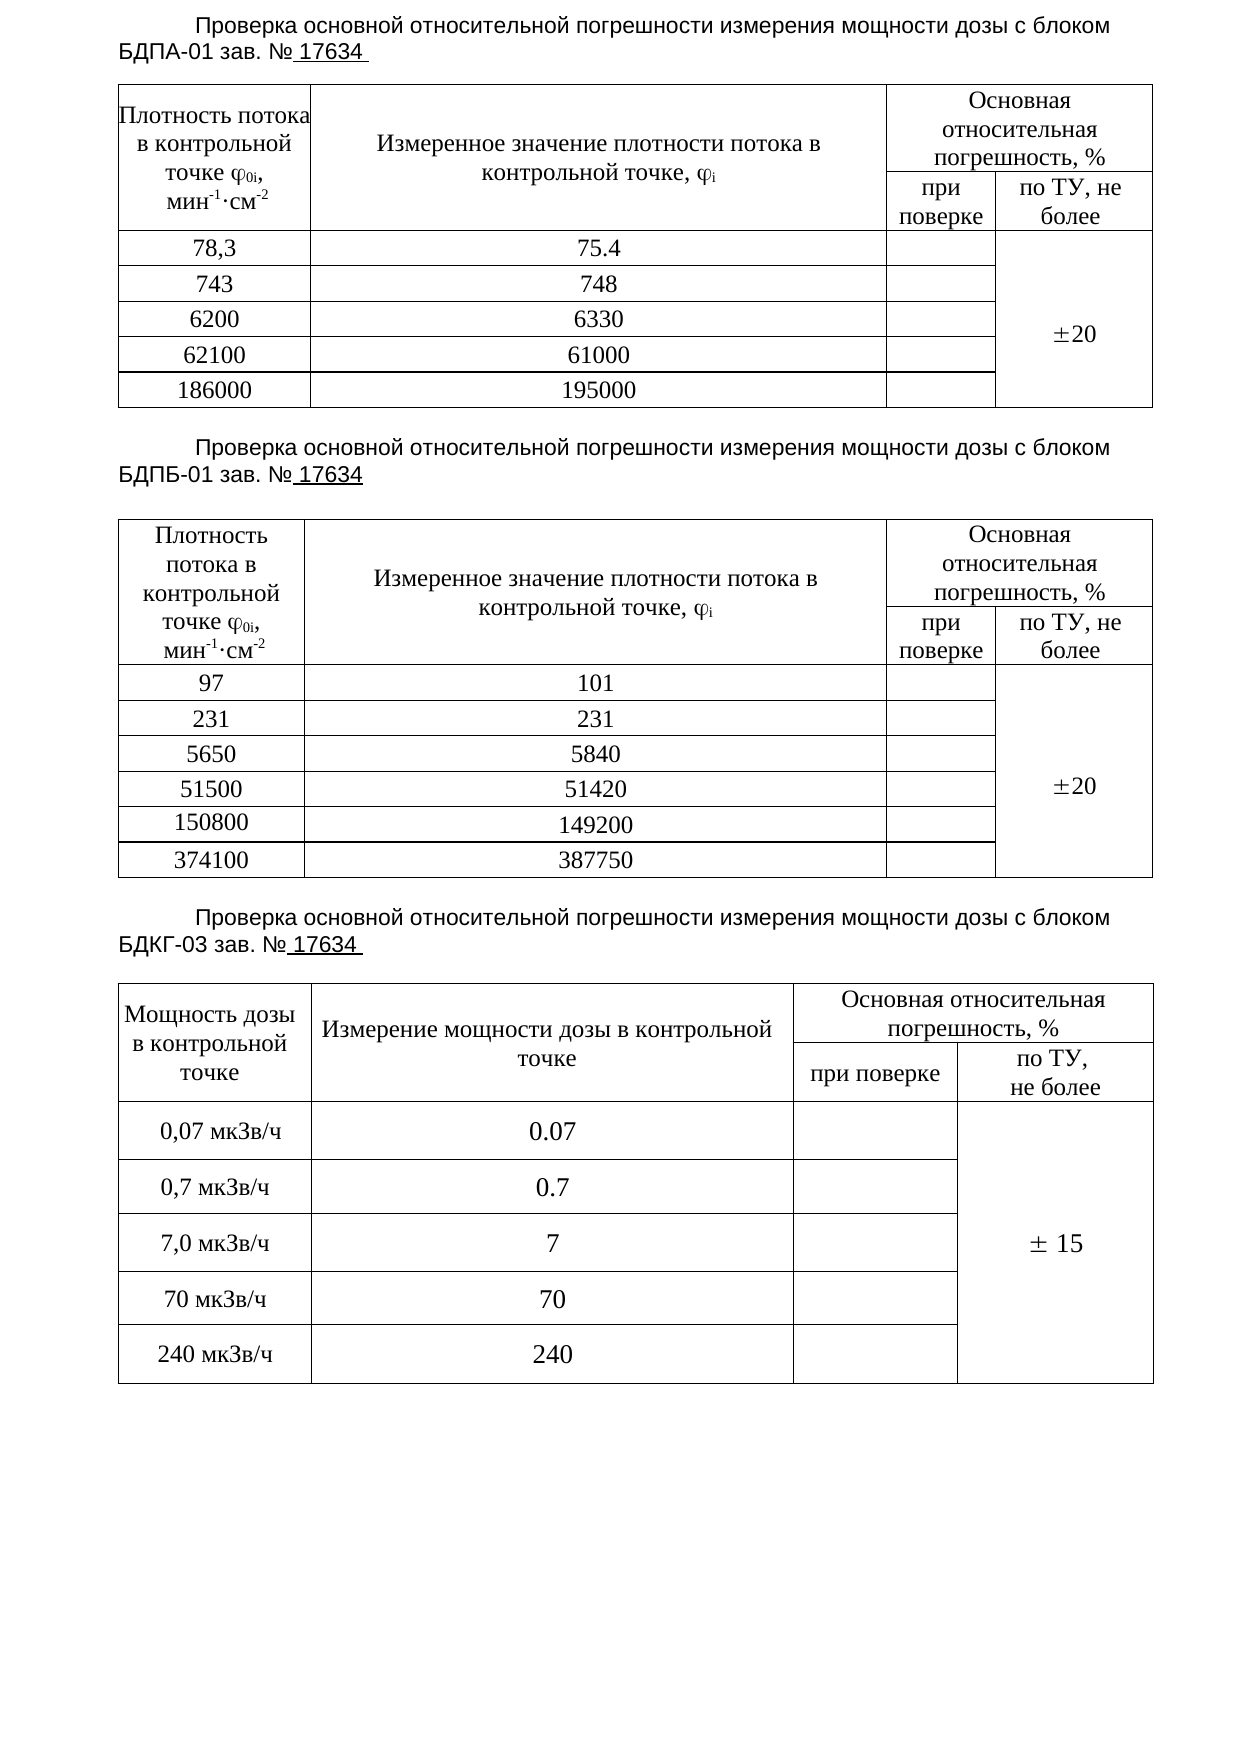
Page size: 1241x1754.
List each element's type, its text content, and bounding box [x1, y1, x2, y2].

table_cell при поверке [887, 607, 995, 664]
table_cell [887, 736, 995, 771]
table_cell [887, 772, 995, 806]
table_cell [794, 1272, 957, 1324]
table_header Измеренное значение плотности потока в контрольной точке, i [311, 85, 886, 230]
table_cell [887, 302, 995, 336]
table_cell [794, 1102, 957, 1159]
table_cell 240 [312, 1325, 793, 1383]
table_cell 20 [996, 231, 1152, 407]
table_cell 78,3 [119, 231, 310, 265]
table_cell [887, 665, 995, 700]
table_cell 7 [312, 1214, 793, 1271]
table_cell [887, 843, 995, 877]
table_header Измерение мощности дозы в контрольной точке [312, 984, 793, 1101]
table_header Основная относительная погрешность, % [887, 85, 1152, 171]
table_cell 61000 [311, 337, 886, 371]
table_cell 149200 [305, 807, 886, 841]
table_cell 387750 [305, 843, 886, 877]
table_cell 748 [311, 266, 886, 301]
table_cell 150800 000 [119, 807, 304, 841]
table_cell 20 [996, 665, 1152, 877]
table_cell 240 мкЗв/ч [119, 1325, 311, 1383]
text Проверка основной относительной погрешности измерения мощности дозы с блоком БДКГ-03 зав. № 17634 . [118, 904, 1114, 957]
table_cell 6330 [311, 302, 886, 336]
table_header Мощность дозы в контрольной точке [119, 984, 311, 1101]
table_cell 231 [305, 701, 886, 735]
table_header Основная относительная погрешность, % [887, 520, 1152, 606]
text Проверка основной относительной погрешности измерения мощности дозы с блоком БДПА-01 зав. № 17634 . [118, 12, 1114, 65]
table_cell 62100 [119, 337, 310, 371]
table_cell по ТУ, не более [996, 607, 1152, 664]
table_cell 0,07 [312, 1102, 793, 1159]
text Проверка основной относительной погрешности измерения мощности дозы с блоком БДПБ-01 зав. № 17634. [118, 434, 1114, 487]
table_cell [887, 266, 995, 301]
table_cell 5840 [305, 736, 886, 771]
table_cell 0,7 мкЗв/ч [119, 1160, 311, 1213]
table_header Измеренное значение плотности потока в контрольной точке, i [305, 520, 886, 664]
table_cell по ТУ, не более [958, 1043, 1153, 1101]
table_cell [887, 807, 995, 841]
table_cell при поверке [794, 1043, 957, 1101]
table_cell 51500 [119, 772, 304, 806]
table_header Основная относительная погрешность, % [794, 984, 1153, 1042]
table_cell 0,7 [312, 1160, 793, 1213]
table_cell 743 [119, 266, 310, 301]
table_cell по ТУ, не более [996, 172, 1152, 230]
table_header Плотность потока в контрольной точке 0i, мин-1·см-2 [119, 520, 304, 664]
table_cell 5650 [119, 736, 304, 771]
table_cell [794, 1214, 957, 1271]
table_cell при поверке [887, 172, 995, 230]
table_cell [887, 701, 995, 735]
table_cell 186000 [119, 373, 310, 407]
table_cell [794, 1160, 957, 1213]
table_cell  15 [958, 1102, 1153, 1383]
table_cell 7,0 мкЗв/ч [119, 1214, 311, 1271]
table_cell 6200 [119, 302, 310, 336]
table_cell 97 [119, 665, 304, 700]
table_cell 0,07 мкЗв/ч [119, 1102, 311, 1159]
table_cell [887, 373, 995, 407]
table_cell [794, 1325, 957, 1383]
table_cell 70 [312, 1272, 793, 1324]
table_cell [887, 337, 995, 371]
table_cell [887, 231, 995, 265]
table_cell 70 мкЗв/ч [119, 1272, 311, 1324]
table_cell 75,4 [311, 231, 886, 265]
table_cell 374100 [119, 843, 304, 877]
table_header Плотность потока в контрольной точке 0i, мин-1·см-2 [119, 85, 310, 230]
table_cell 231 [119, 701, 304, 735]
table_cell 101 [305, 665, 886, 700]
table_cell 51420 [305, 772, 886, 806]
table_cell 195000 [311, 373, 886, 407]
